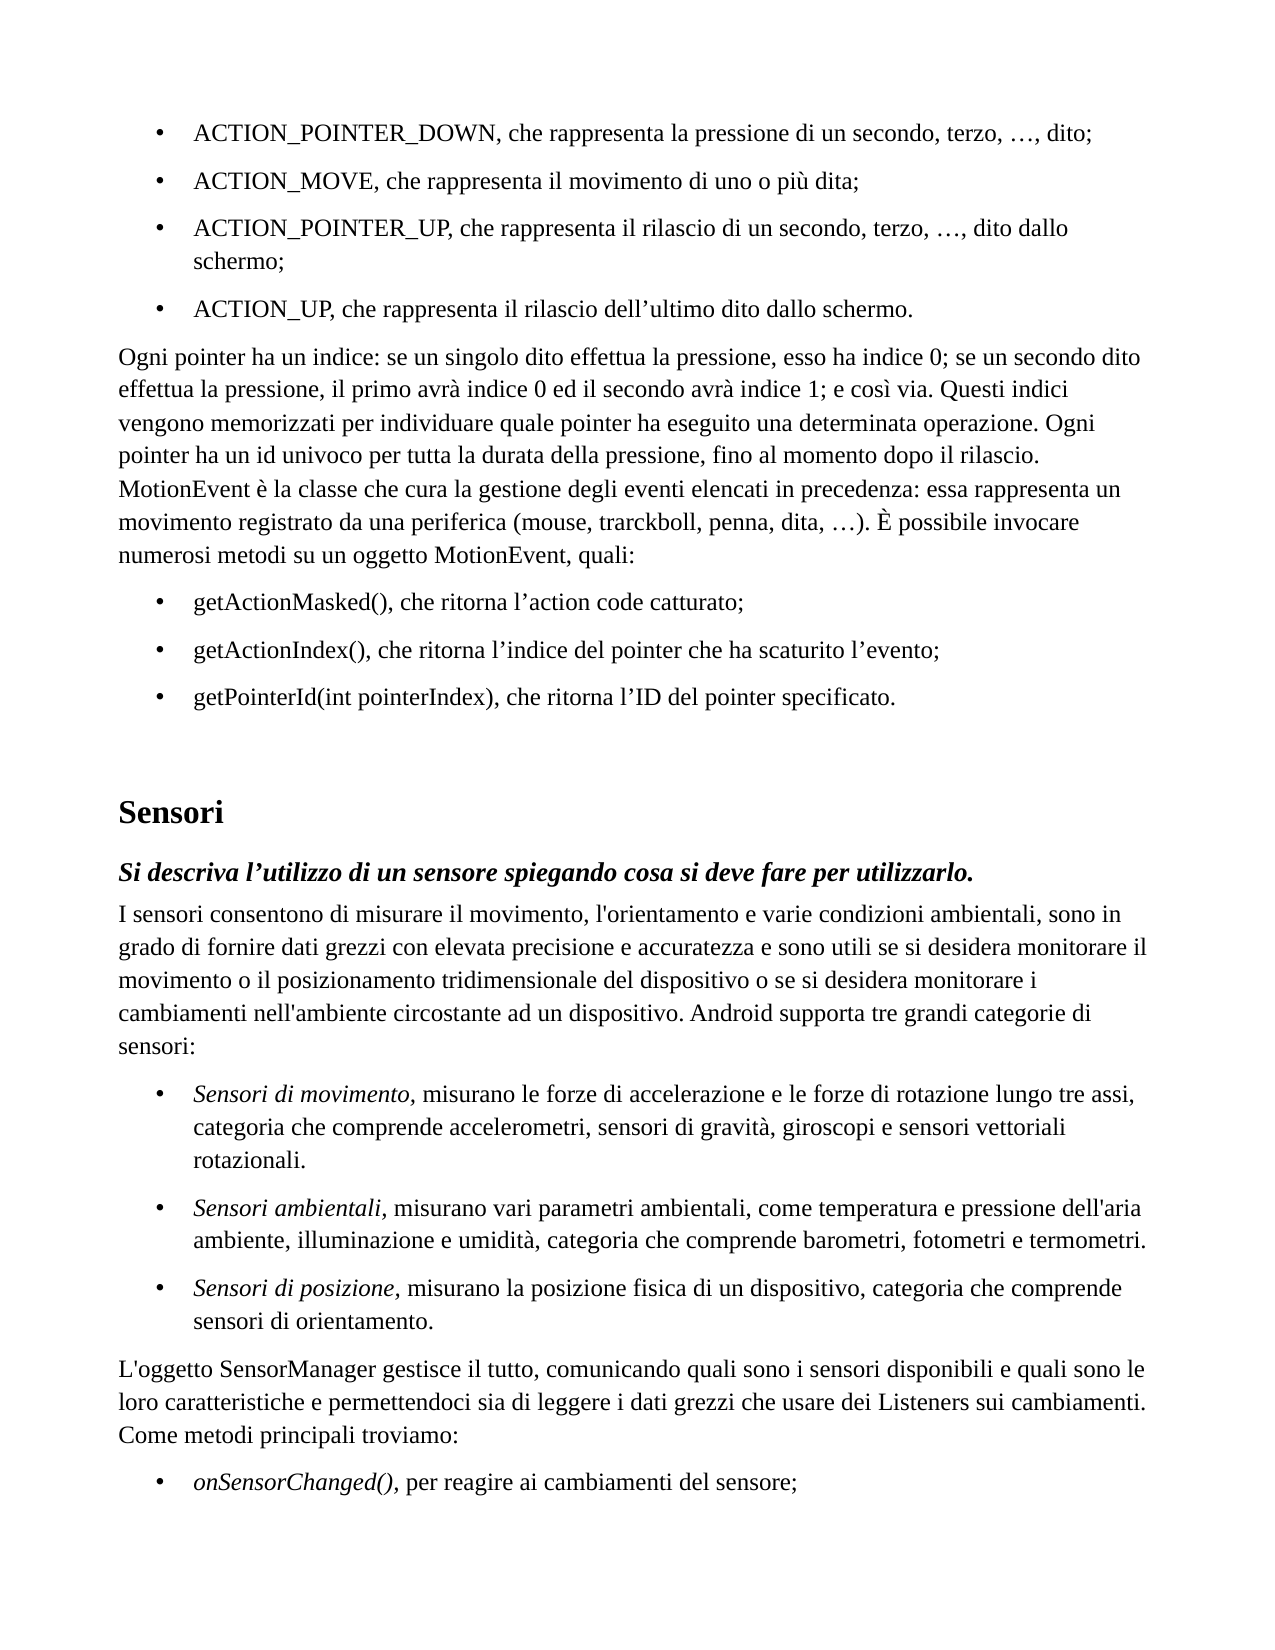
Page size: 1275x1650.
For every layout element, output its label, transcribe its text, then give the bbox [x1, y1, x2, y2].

list ACTION_UP, che rappresenta il rilascio dell’ultimo dito dallo schermo. [156, 294, 1157, 323]
list getActionIndex(), che ritorna l’indice del pointer che ha scaturito l’evento; [156, 635, 1157, 664]
list Sensori di posizione, misurano la posizione fisica di un dispositivo, categoria che comprende sensori di orientamento. [156, 1273, 1157, 1335]
list getPointerId(int pointerIndex), che ritorna l’ID del pointer specificato. [156, 682, 1157, 711]
subtitle Si descriva l’utilizzo di un sensore spiegando cosa si deve fare per utilizzarlo. [118, 856, 1157, 887]
list Sensori di movimento, misurano le forze di accelerazione e le forze di rotazione lungo tre assi, categoria che comprende accelerometri, sensori di gravità, giroscopi e sensori vettoriali rotazionali. [156, 1079, 1157, 1174]
text Ogni pointer ha un indice: se un singolo dito effettua la pressione, esso ha indice 0; se un secondo dito effettua la pressione, il primo avrà indice 0 ed il secondo avrà indice 1; e così via. Questi indici vengono memorizzati per individuare quale pointer ha eseguito una determinata operazione. Ogni pointer ha un id univoco per tutta la durata della pressione, fino al momento dopo il rilascio. MotionEvent è la classe che cura la gestione degli eventi elencati in precedenza: essa rappresenta un movimento registrato da una periferica (mouse, trarckboll, penna, dita, …). È possibile invocare numerosi metodi su un oggetto MotionEvent, quali: [118, 342, 1157, 568]
list onSensorChanged(), per reagire ai cambiamenti del sensore; [156, 1467, 1157, 1496]
list ACTION_POINTER_UP, che rappresenta il rilascio di un secondo, terzo, …, dito dallo schermo; [156, 213, 1157, 275]
subtitle Sensori [118, 792, 1157, 831]
list getActionMasked(), che ritorna l’action code catturato; [156, 587, 1157, 616]
list ACTION_MOVE, che rappresenta il movimento di uno o più dita; [156, 166, 1157, 194]
text I sensori consentono di misurare il movimento, l'orientamento e varie condizioni ambientali, sono in grado di fornire dati grezzi con elevata precisione e accuratezza e sono utili se si desidera monitorare il movimento o il posizionamento tridimensionale del dispositivo o se si desidera monitorare i cambiamenti nell'ambiente circostante ad un dispositivo. Android supporta tre grandi categorie di sensori: [118, 899, 1157, 1060]
list Sensori ambientali, misurano vari parametri ambientali, come temperatura e pressione dell'aria ambiente, illuminazione e umidità, categoria che comprende barometri, fotometri e termometri. [156, 1193, 1157, 1254]
text L'oggetto SensorManager gestisce il tutto, comunicando quali sono i sensori disponibili e quali sono le loro caratteristiche e permettendoci sia di leggere i dati grezzi che usare dei Listeners sui cambiamenti. Come metodi principali troviamo: [118, 1354, 1157, 1449]
list ACTION_POINTER_DOWN, che rappresenta la pressione di un secondo, terzo, …, dito; [156, 118, 1157, 147]
